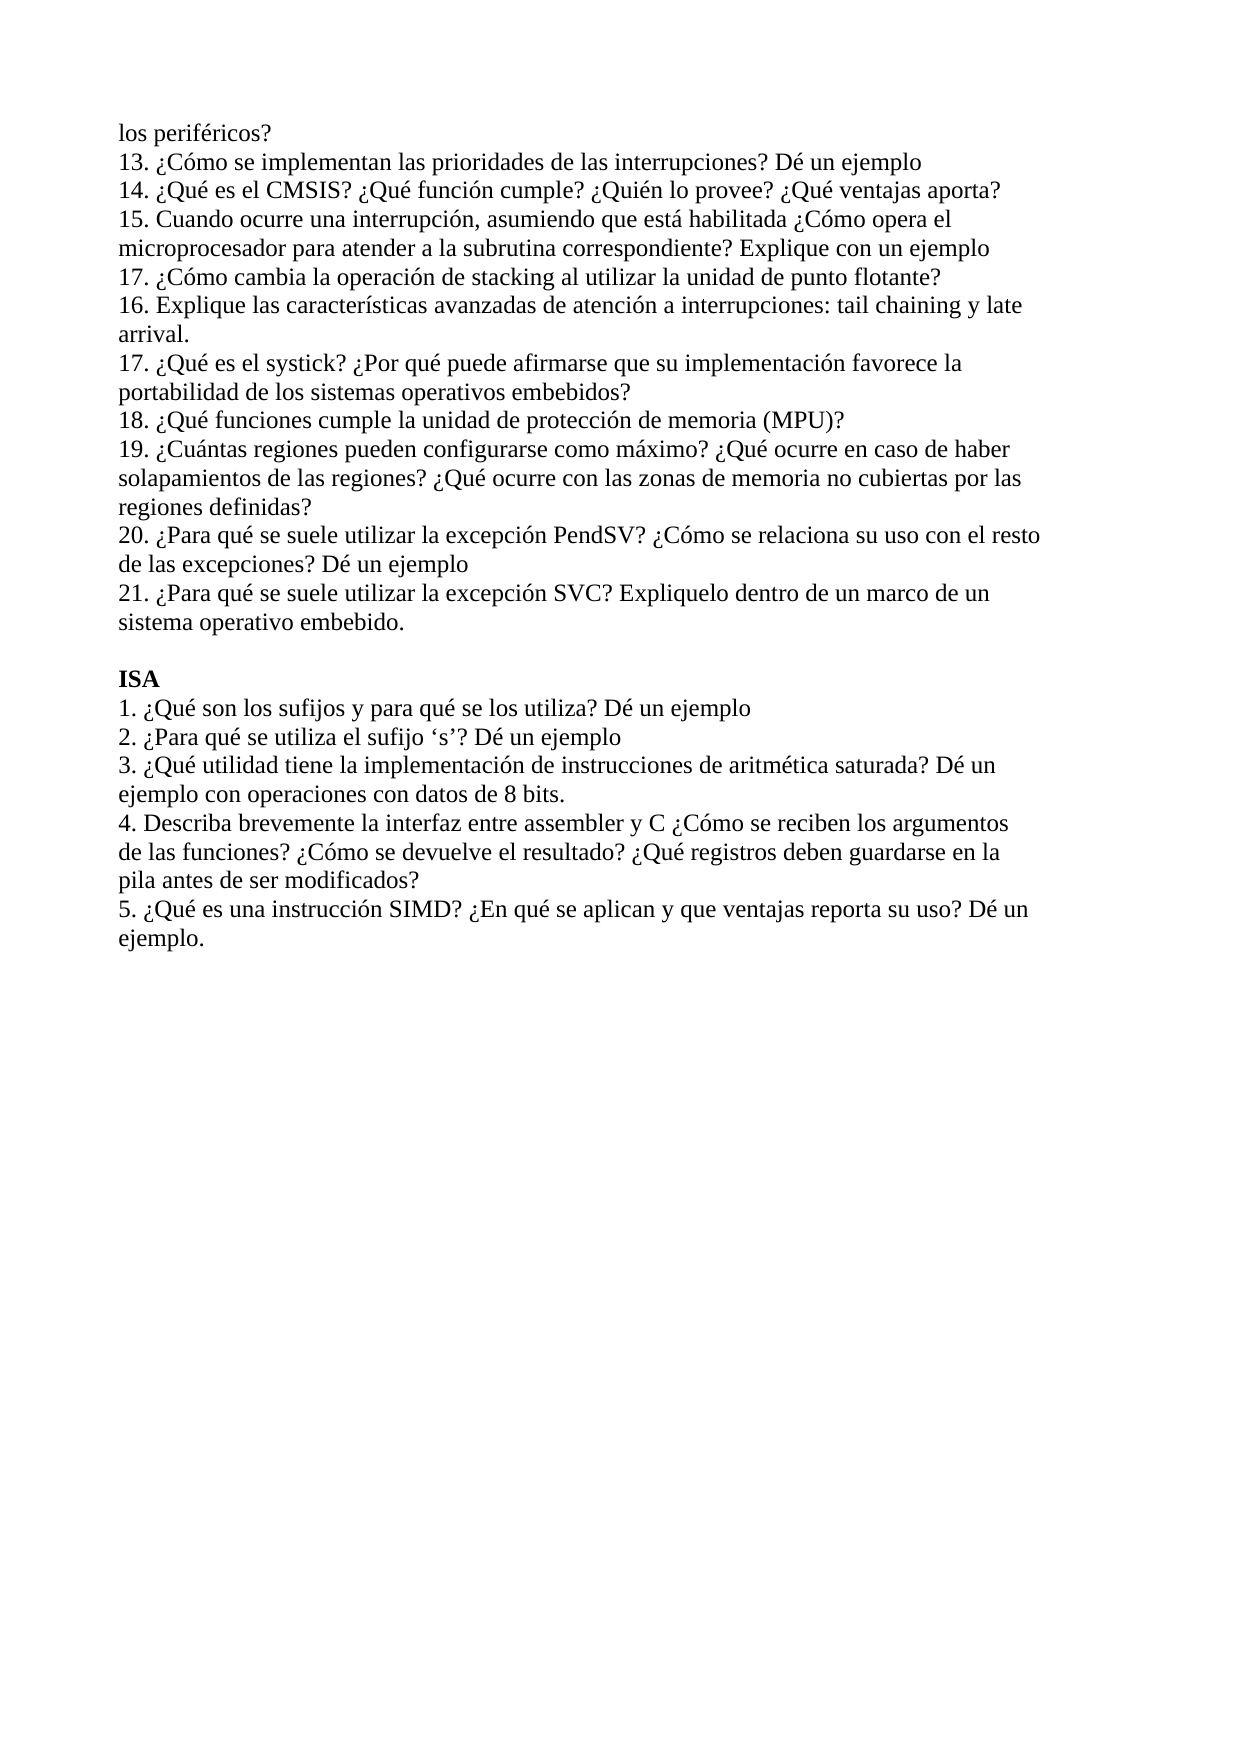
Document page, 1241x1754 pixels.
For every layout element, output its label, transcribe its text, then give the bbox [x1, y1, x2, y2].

text 21. ¿Para qué se suele utilizar la excepción SVC? Expliquelo dentro de un marco de un [118, 578, 1122, 607]
text 17. ¿Qué es el systick? ¿Por qué puede afirmarse que su implementación favorece la [118, 348, 1122, 377]
text 20. ¿Para qué se suele utilizar la excepción PendSV? ¿Cómo se relaciona su uso con el resto [118, 521, 1122, 549]
text solapamientos de las regiones? ¿Qué ocurre con las zonas de memoria no cubiertas por las [118, 463, 1122, 492]
text 1. ¿Qué son los sufijos y para qué se los utiliza? Dé un ejemplo [118, 693, 1122, 722]
text 16. Explique las características avanzadas de atención a interrupciones: tail chaining y late [118, 291, 1122, 319]
text los periféricos? [118, 118, 1122, 147]
text 3. ¿Qué utilidad tiene la implementación de instrucciones de aritmética saturada? Dé un [118, 751, 1122, 779]
text de las excepciones? Dé un ejemplo [118, 549, 1122, 578]
text pila antes de ser modificados? [118, 866, 1122, 894]
text de las funciones? ¿Cómo se devuelve el resultado? ¿Qué registros deben guardarse en la [118, 837, 1122, 866]
text ejemplo con operaciones con datos de 8 bits. [118, 779, 1122, 808]
text portabilidad de los sistemas operativos embebidos? [118, 377, 1122, 406]
text 19. ¿Cuántas regiones pueden configurarse como máximo? ¿Qué ocurre en caso de haber [118, 434, 1122, 463]
text regiones definidas? [118, 492, 1122, 521]
text ejemplo. [118, 923, 1122, 952]
text 13. ¿Cómo se implementan las prioridades de las interrupciones? Dé un ejemplo [118, 147, 1122, 176]
text 5. ¿Qué es una instrucción SIMD? ¿En qué se aplican y que ventajas reporta su uso? Dé un [118, 894, 1122, 923]
text arrival. [118, 319, 1122, 348]
text 14. ¿Qué es el CMSIS? ¿Qué función cumple? ¿Quién lo provee? ¿Qué ventajas aporta? [118, 176, 1122, 204]
text ISA [118, 664, 1122, 693]
text 18. ¿Qué funciones cumple la unidad de protección de memoria (MPU)? [118, 406, 1122, 434]
text 15. Cuando ocurre una interrupción, asumiendo que está habilitada ¿Cómo opera el microprocesador para atender a la subrutina correspondiente? Explique con un ejemplo [118, 204, 1122, 262]
text sistema operativo embebido. [118, 607, 1122, 636]
text 4. Describa brevemente la interfaz entre assembler y C ¿Cómo se reciben los argumentos [118, 808, 1122, 837]
text 2. ¿Para qué se utiliza el sufijo ‘s’? Dé un ejemplo [118, 722, 1122, 751]
text 17. ¿Cómo cambia la operación de stacking al utilizar la unidad de punto flotante? [118, 262, 1122, 291]
